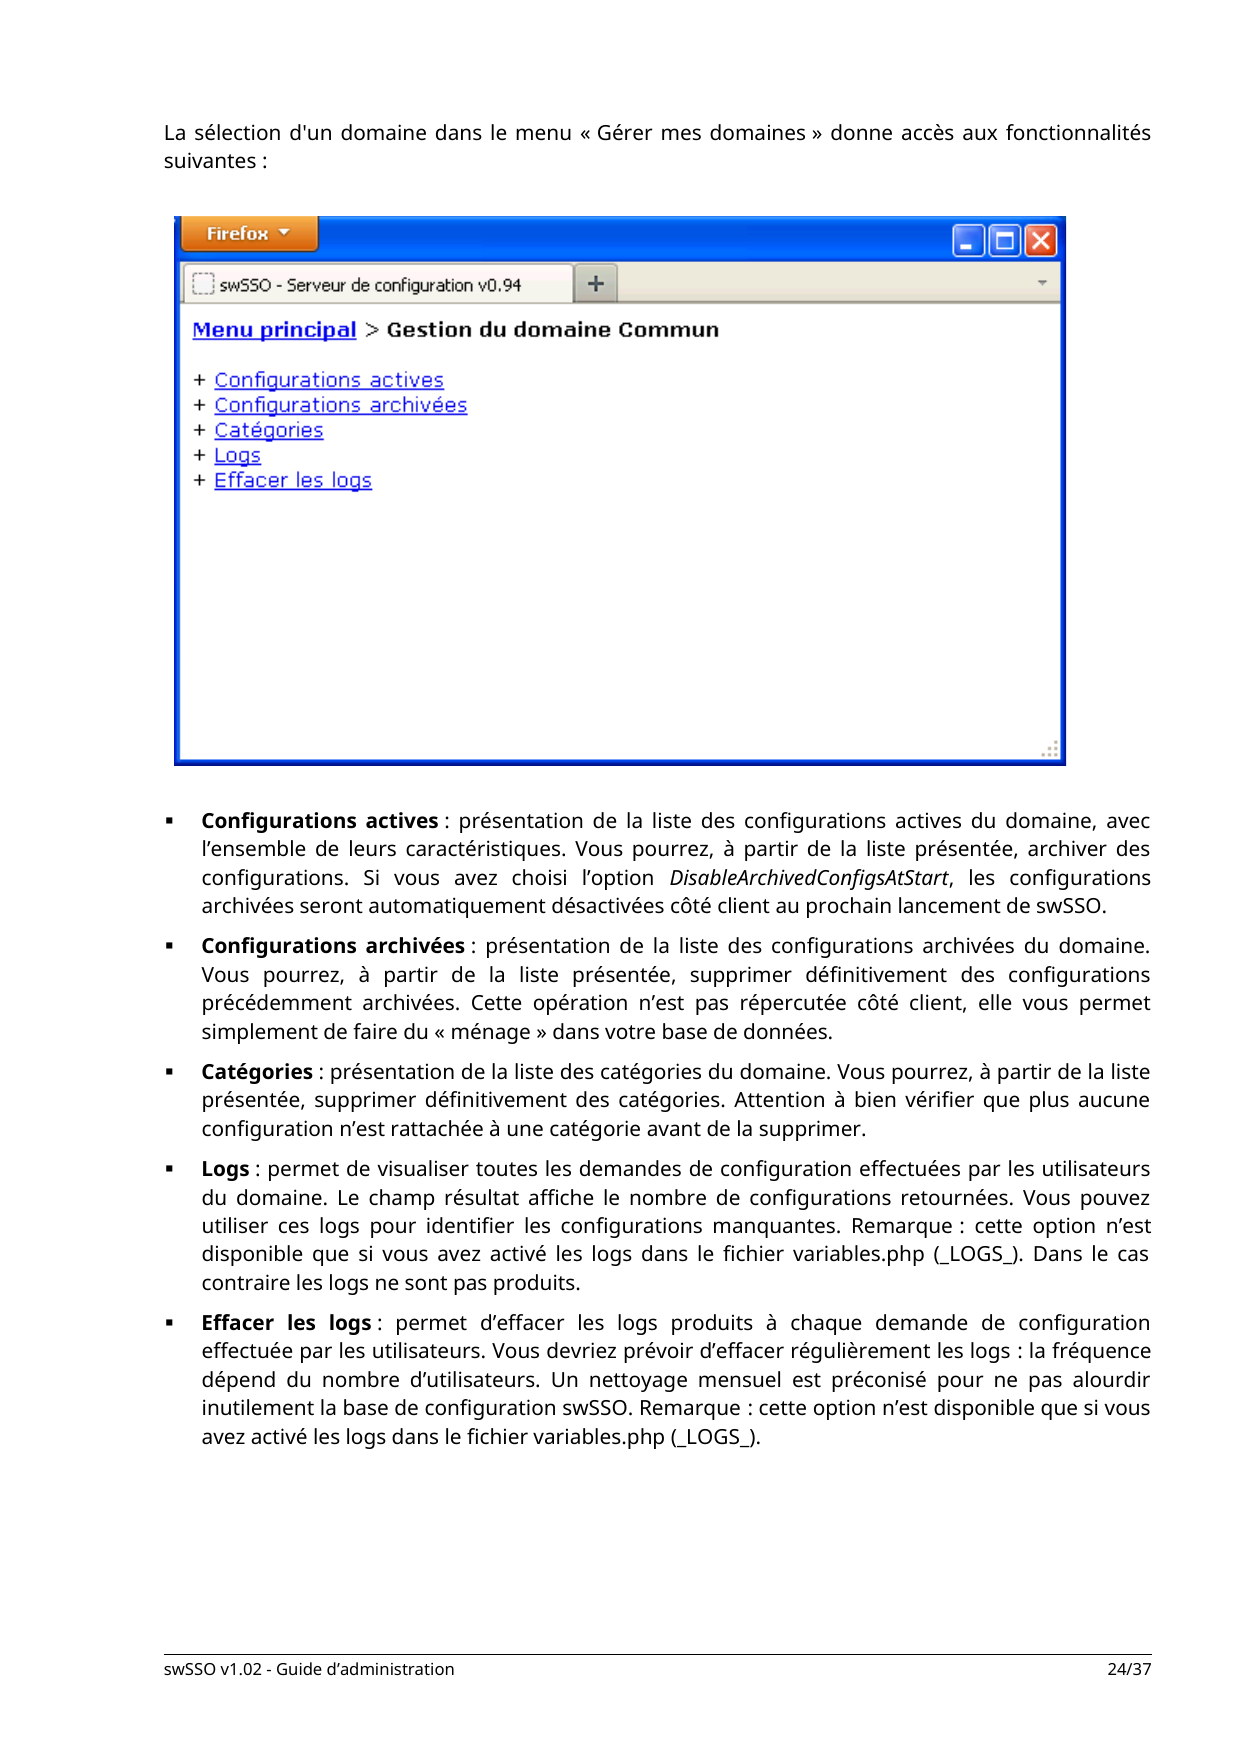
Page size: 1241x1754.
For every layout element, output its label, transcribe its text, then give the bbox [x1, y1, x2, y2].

picture [174, 216, 1067, 766]
list Catégories : présentation de la liste des catégories du domaine. Vous pourrez, à partir de la liste présentée, supprimer définitivement des catégories. Attention à bien vérifier que plus aucune configuration n’est rattachée à une catégorie avant de la supprimer. [164, 1057, 1152, 1142]
list Effacer les logs : permet d’effacer les logs produits à chaque demande de configuration effectuée par les utilisateurs. Vous devriez prévoir d’effacer régulièrement les logs : la fréquence dépend du nombre d’utilisateurs. Un nettoyage mensuel est préconisé pour ne pas alourdir inutilement la base de configuration swSSO. Remarque : cette option n’est disponible que si vous avez activé les logs dans le fichier variables.php (_LOGS_). [164, 1308, 1152, 1450]
list Configurations archivées : présentation de la liste des configurations archivées du domaine. Vous pourrez, à partir de la liste présentée, supprimer définitivement des configurations précédemment archivées. Cette opération n’est pas répercutée côté client, elle vous permet simplement de faire du « ménage » dans votre base de données. [164, 932, 1152, 1045]
text La sélection d'un domaine dans le menu « Gérer mes domaines » donne accès aux fonctionnalités suivantes : [164, 118, 1152, 175]
list Logs : permet de visualiser toutes les demandes de configuration effectuées par les utilisateurs du domaine. Le champ résultat affiche le nombre de configurations retournées. Vous pouvez utiliser ces logs pour identifier les configurations manquantes. Remarque : cette option n’est disponible que si vous avez activé les logs dans le fichier variables.php (_LOGS_). Dans le cas contraire les logs ne sont pas produits. [164, 1154, 1152, 1296]
list Configurations actives : présentation de la liste des configurations actives du domaine, avec l’ensemble de leurs caractéristiques. Vous pourrez, à partir de la liste présentée, archiver des configurations. Si vous avez choisi l’option DisableArchivedConfigsAtStart, les configurations archivées seront automatiquement désactivées côté client au prochain lancement de swSSO. [164, 806, 1152, 920]
